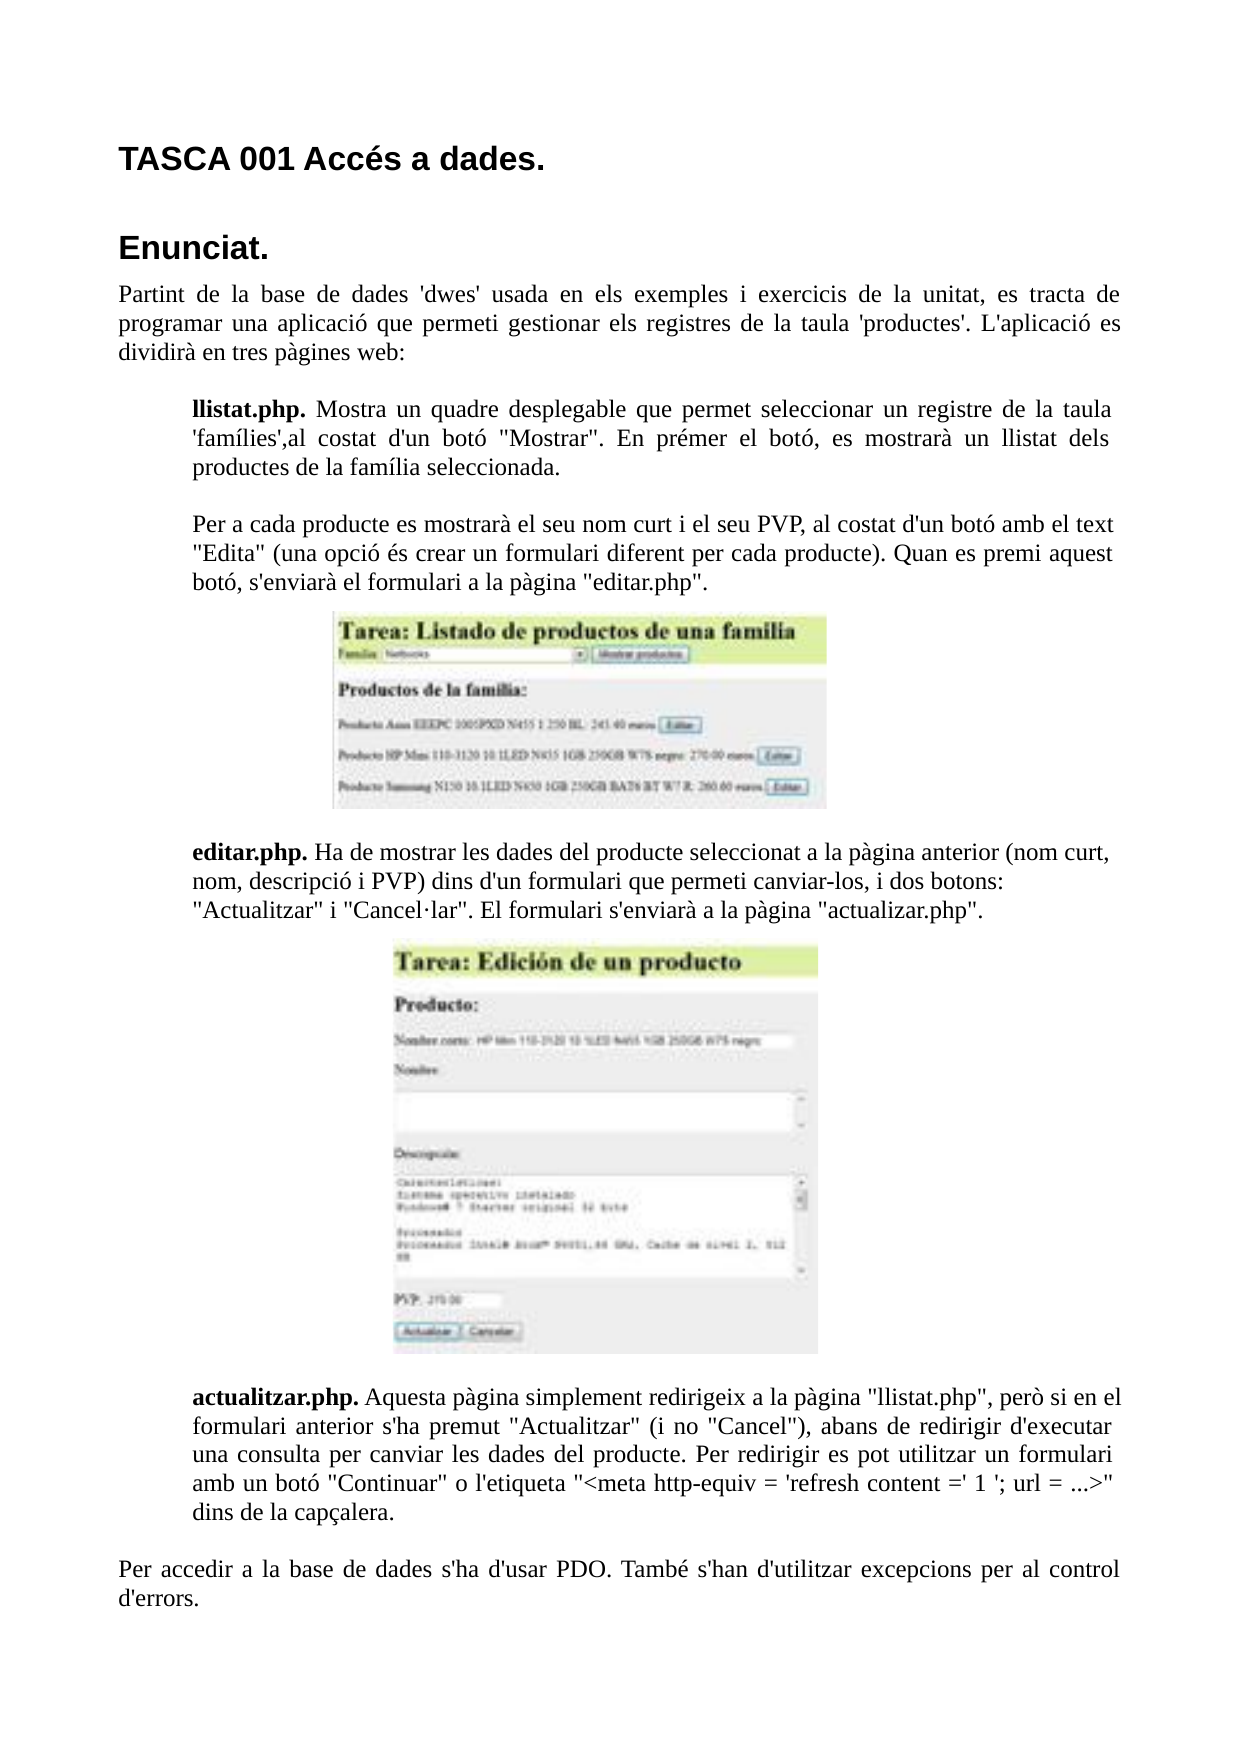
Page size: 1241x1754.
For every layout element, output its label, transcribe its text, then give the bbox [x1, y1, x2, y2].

picture [392, 938, 819, 1354]
text Per a cada producte es mostrarà el seu nom curt i el seu PVP, al costat d'un botó amb el text "Edita" (una opció és crear un formulari diferent per cada producte). Quan es premi aquest botó, s'enviarà el formulari a la pàgina "editar.php". [118, 509, 1122, 595]
subtitle Enunciat. [118, 228, 1122, 267]
text llistat.php. Mostra un quadre desplegable que permet seleccionar un registre de la taula 'famílies',al costat d'un botó "Mostrar". En prémer el botó, es mostrarà un llistat dels productes de la família seleccionada. [118, 365, 1122, 480]
text editar.php. Ha de mostrar les dades del producte seleccionat a la pàgina anterior (nom curt, nom, descripció i PVP) dins d'un formulari que permeti canviar-los, i dos botons: "Actualitzar" i "Cancel·lar". El formulari s'enviarà a la pàgina "actualizar.php". [118, 837, 1122, 923]
picture [332, 611, 827, 809]
text Partint de la base de dades 'dwes' usada en els exemples i exercicis de la unitat, es tracta de programar una aplicació que permeti gestionar els registres de la taula 'productes'. L'aplicació es dividirà en tres pàgines web: [118, 279, 1122, 365]
text actualitzar.php. Aquesta pàgina simplement redirigeix a la pàgina "llistat.php", però si en el formulari anterior s'ha premut "Actualitzar" (i no "Cancel"), abans de redirigir d'executar una consulta per canviar les dades del producte. Per redirigir es pot utilitzar un formulari amb un botó "Continuar" o l'etiqueta "<meta http-equiv = 'refresh content =' 1 '; url = ...>" dins de la capçalera. [118, 1382, 1122, 1526]
text Per accedir a la base de dades s'ha d'usar PDO. També s'han d'utilitzar excepcions per al control d'errors. [118, 1554, 1122, 1612]
